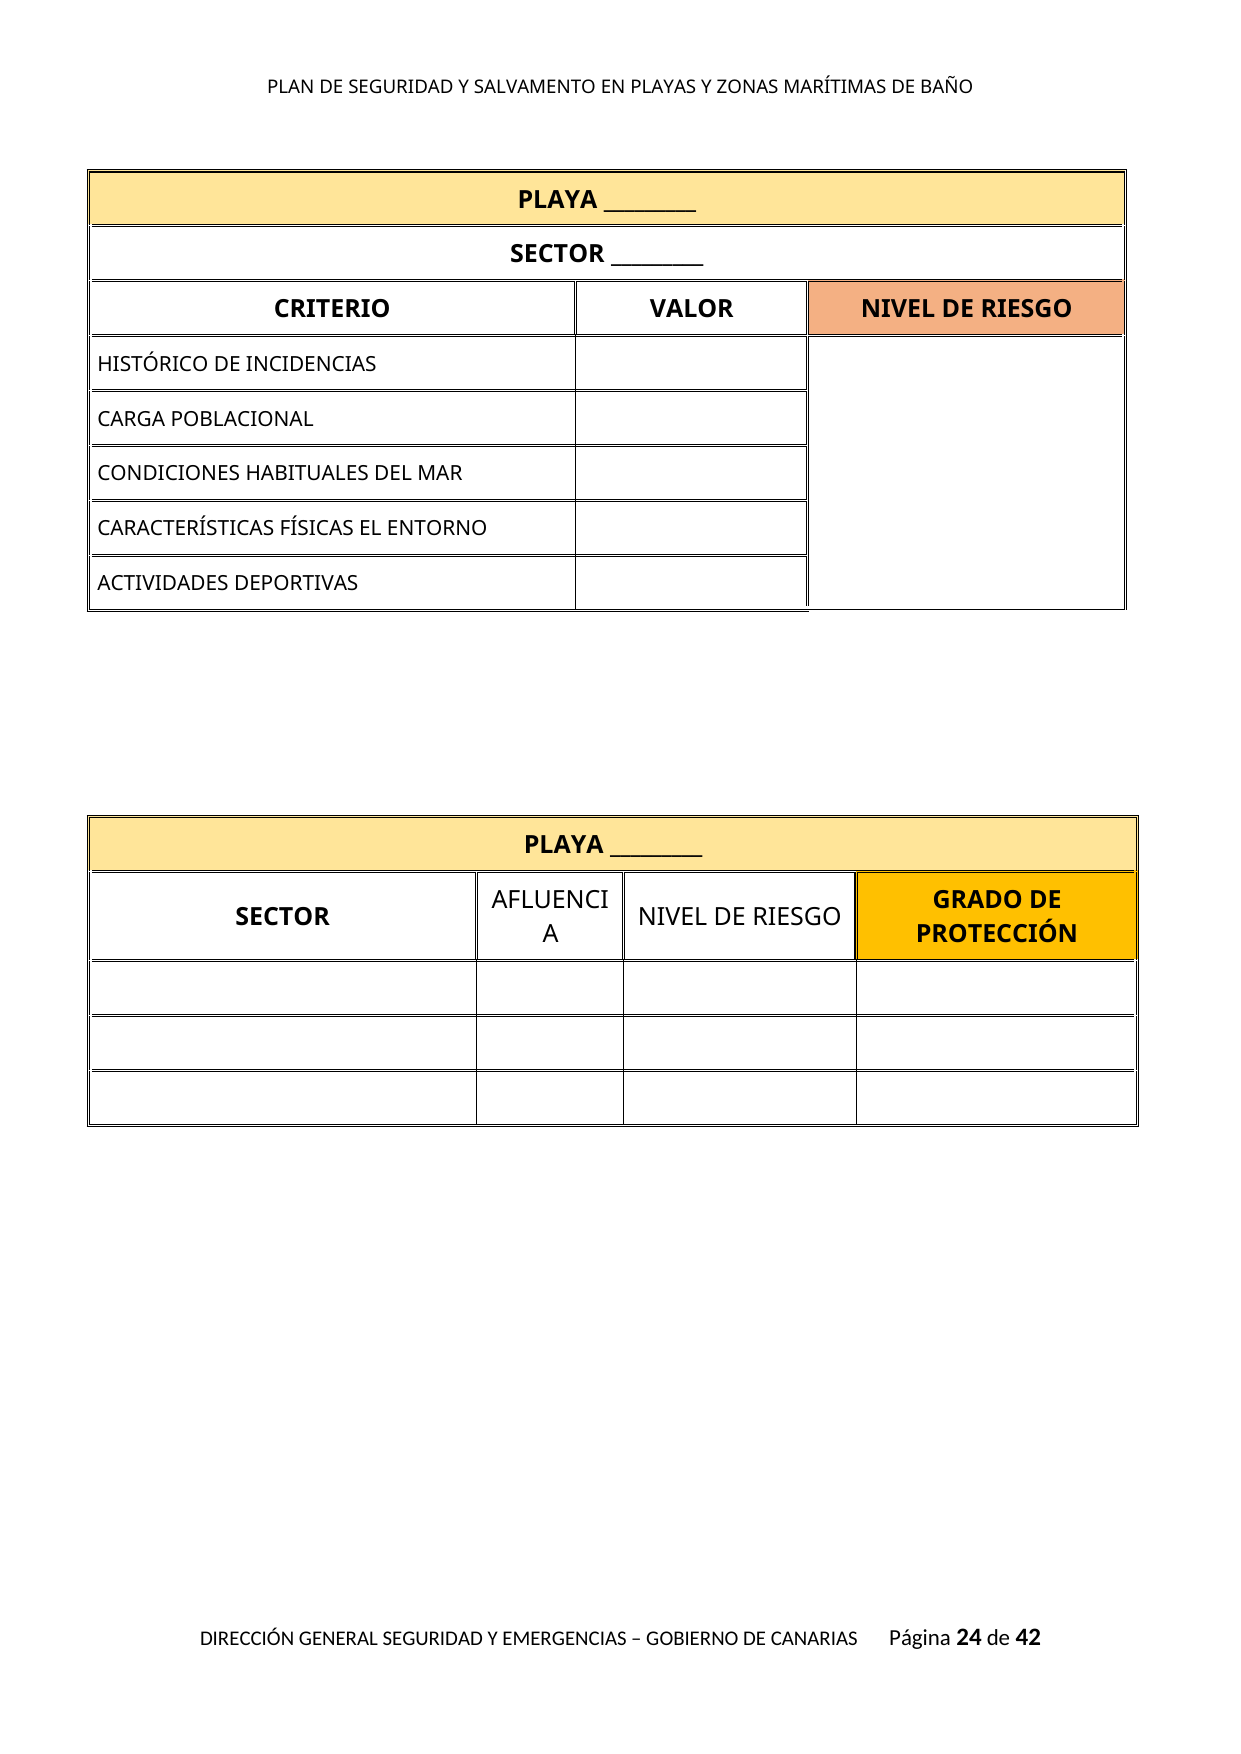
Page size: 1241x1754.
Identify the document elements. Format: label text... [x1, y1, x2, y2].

table_cell HISTÓRICO DE INCIDENCIAS [88, 334, 575, 389]
table_cell NIVEL DE RIESGO [808, 279, 1125, 334]
table_cell [808, 334, 1125, 608]
table_cell [90, 1014, 476, 1068]
table_cell [576, 447, 806, 499]
table_cell [477, 962, 623, 1014]
table_cell NIVEL DE RIESGO [625, 873, 854, 959]
table_header PLAYA _________ [90, 818, 1136, 870]
table_cell [624, 1072, 856, 1123]
table_cell SECTOR [90, 870, 475, 959]
table_cell GRADO DE PROTECCIÓN [858, 870, 1136, 959]
table_cell [576, 392, 806, 444]
table_cell CARGA POBLACIONAL [88, 389, 575, 444]
table_cell [477, 1072, 623, 1123]
table_cell ACTIVIDADES DEPORTIVAS [90, 554, 575, 608]
table_cell VALOR [577, 282, 806, 334]
table_cell [857, 1014, 1136, 1068]
table_cell [857, 1069, 1136, 1123]
table_cell SECTOR _________ [88, 224, 1125, 279]
table_cell CONDICIONES HABITUALES DEL MAR [90, 444, 575, 499]
table_header PLAYA _________ [90, 173, 1124, 224]
table_cell [477, 1017, 623, 1068]
table_cell AFLUENCIA [478, 873, 622, 959]
table_cell [576, 502, 806, 553]
table_cell CARACTERÍSTICAS FÍSICAS EL ENTORNO [90, 499, 575, 553]
table_cell [624, 962, 856, 1014]
table_cell [576, 337, 806, 389]
table_cell CRITERIO [88, 279, 575, 334]
table_cell [90, 959, 476, 1014]
table_cell [857, 959, 1136, 1014]
table_cell [624, 1017, 856, 1068]
table_cell [90, 1069, 476, 1123]
table_cell [576, 554, 808, 608]
